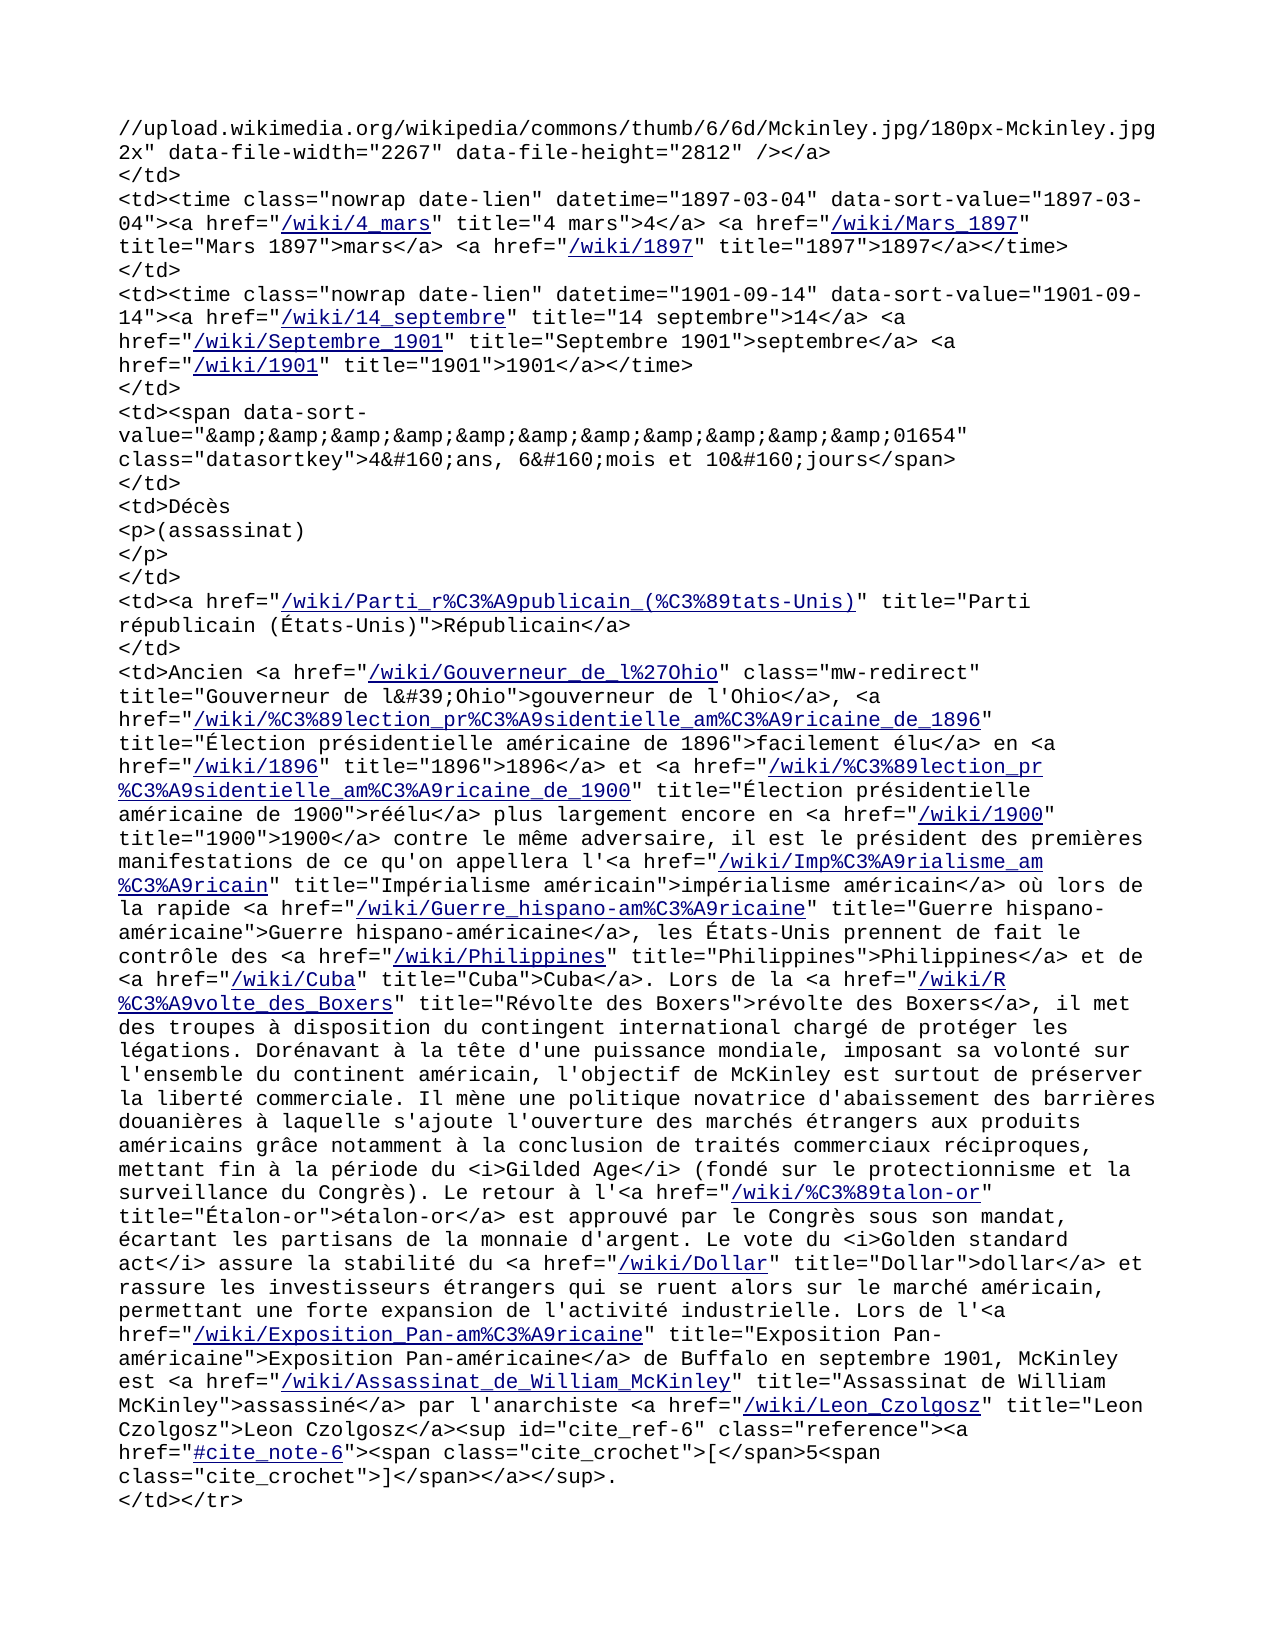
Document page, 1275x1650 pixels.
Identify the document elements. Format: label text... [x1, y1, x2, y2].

text </td> [118, 165, 1157, 189]
text </td></tr> [118, 1489, 1157, 1513]
text <td><a href="/wiki/Parti_r%C3%A9publicain_(%C3%89tats-Unis)" title="Parti républicain (États-Unis)">Républicain</a> [118, 591, 1157, 638]
text </td> [118, 638, 1157, 662]
text </p> [118, 544, 1157, 567]
text </td> [118, 567, 1157, 591]
text </td> [118, 473, 1157, 496]
text <td><time class="nowrap date-lien" datetime="1897-03-04" data-sort-value="1897-03-04"><a href="/wiki/4_mars" title="4 mars">4</a> <a href="/wiki/Mars_1897" title="Mars 1897">mars</a> <a href="/wiki/1897" title="1897">1897</a></time> [118, 189, 1157, 260]
text </td> [118, 260, 1157, 284]
text <p>(assassinat) [118, 520, 1157, 544]
text <td>Décès [118, 496, 1157, 520]
text <td><time class="nowrap date-lien" datetime="1901-09-14" data-sort-value="1901-09-14"><a href="/wiki/14_septembre" title="14 septembre">14</a> <a href="/wiki/Septembre_1901" title="Septembre 1901">septembre</a> <a href="/wiki/1901" title="1901">1901</a></time> [118, 284, 1157, 378]
text <td>Ancien <a href="/wiki/Gouverneur_de_l%27Ohio" class="mw-redirect" title="Gouverneur de l&#39;Ohio">gouverneur de l'Ohio</a>, <a href="/wiki/%C3%89lection_pr%C3%A9sidentielle_am%C3%A9ricaine_de_1896" title="Élection présidentielle américaine de 1896">facilement élu</a> en <a href="/wiki/1896" title="1896">1896</a> et <a href="/wiki/%C3%89lection_pr%C3%A9sidentielle_am%C3%A9ricaine_de_1900" title="Élection présidentielle américaine de 1900">réélu</a> plus largement encore en <a href="/wiki/1900" title="1900">1900</a> contre le même adversaire, il est le président des premières manifestations de ce qu'on appellera l'<a href="/wiki/Imp%C3%A9rialisme_am%C3%A9ricain" title="Impérialisme américain">impérialisme américain</a> où lors de la rapide <a href="/wiki/Guerre_hispano-am%C3%A9ricaine" title="Guerre hispano-américaine">Guerre hispano-américaine</a>, les États-Unis prennent de fait le contrôle des <a href="/wiki/Philippines" title="Philippines">Philippines</a> et de <a href="/wiki/Cuba" title="Cuba">Cuba</a>. Lors de la <a href="/wiki/R%C3%A9volte_des_Boxers" title="Révolte des Boxers">révolte des Boxers</a>, il met des troupes à disposition du contingent international chargé de protéger les légations. Dorénavant à la tête d'une puissance mondiale, imposant sa volonté sur l'ensemble du continent américain, l'objectif de McKinley est surtout de préserver la liberté commerciale. Il mène une politique novatrice d'abaissement des barrières douanières à laquelle s'ajoute l'ouverture des marchés étrangers aux produits américains grâce notamment à la conclusion de traités commerciaux réciproques, mettant fin à la période du <i>Gilded Age</i> (fondé sur le protectionnisme et la surveillance du Congrès). Le retour à l'<a href="/wiki/%C3%89talon-or" title="Étalon-or">étalon-or</a> est approuvé par le Congrès sous son mandat, écartant les partisans de la monnaie d'argent. Le vote du <i>Golden standard act</i> assure la stabilité du <a href="/wiki/Dollar" title="Dollar">dollar</a> et rassure les investisseurs étrangers qui se ruent alors sur le marché américain, permettant une forte expansion de l'activité industrielle. Lors de l'<a href="/wiki/Exposition_Pan-am%C3%A9ricaine" title="Exposition Pan-américaine">Exposition Pan-américaine</a> de Buffalo en septembre 1901, McKinley est <a href="/wiki/Assassinat_de_William_McKinley" title="Assassinat de William McKinley">assassiné</a> par l'anarchiste <a href="/wiki/Leon_Czolgosz" title="Leon Czolgosz">Leon Czolgosz</a><sup id="cite_ref-6" class="reference"><a href="#cite_note-6"><span class="cite_crochet">[</span>5<span class="cite_crochet">]</span></a></sup>. [118, 662, 1157, 1489]
text </td> [118, 378, 1157, 402]
text //upload.wikimedia.org/wikipedia/commons/thumb/6/6d/Mckinley.jpg/180px-Mckinley.jpg 2x" data-file-width="2267" data-file-height="2812" /></a> [118, 118, 1157, 165]
text <td><span data-sort-value="&amp;&amp;&amp;&amp;&amp;&amp;&amp;&amp;&amp;&amp;&amp;01654" class="datasortkey">4&#160;ans, 6&#160;mois et 10&#160;jours</span> [118, 402, 1157, 473]
